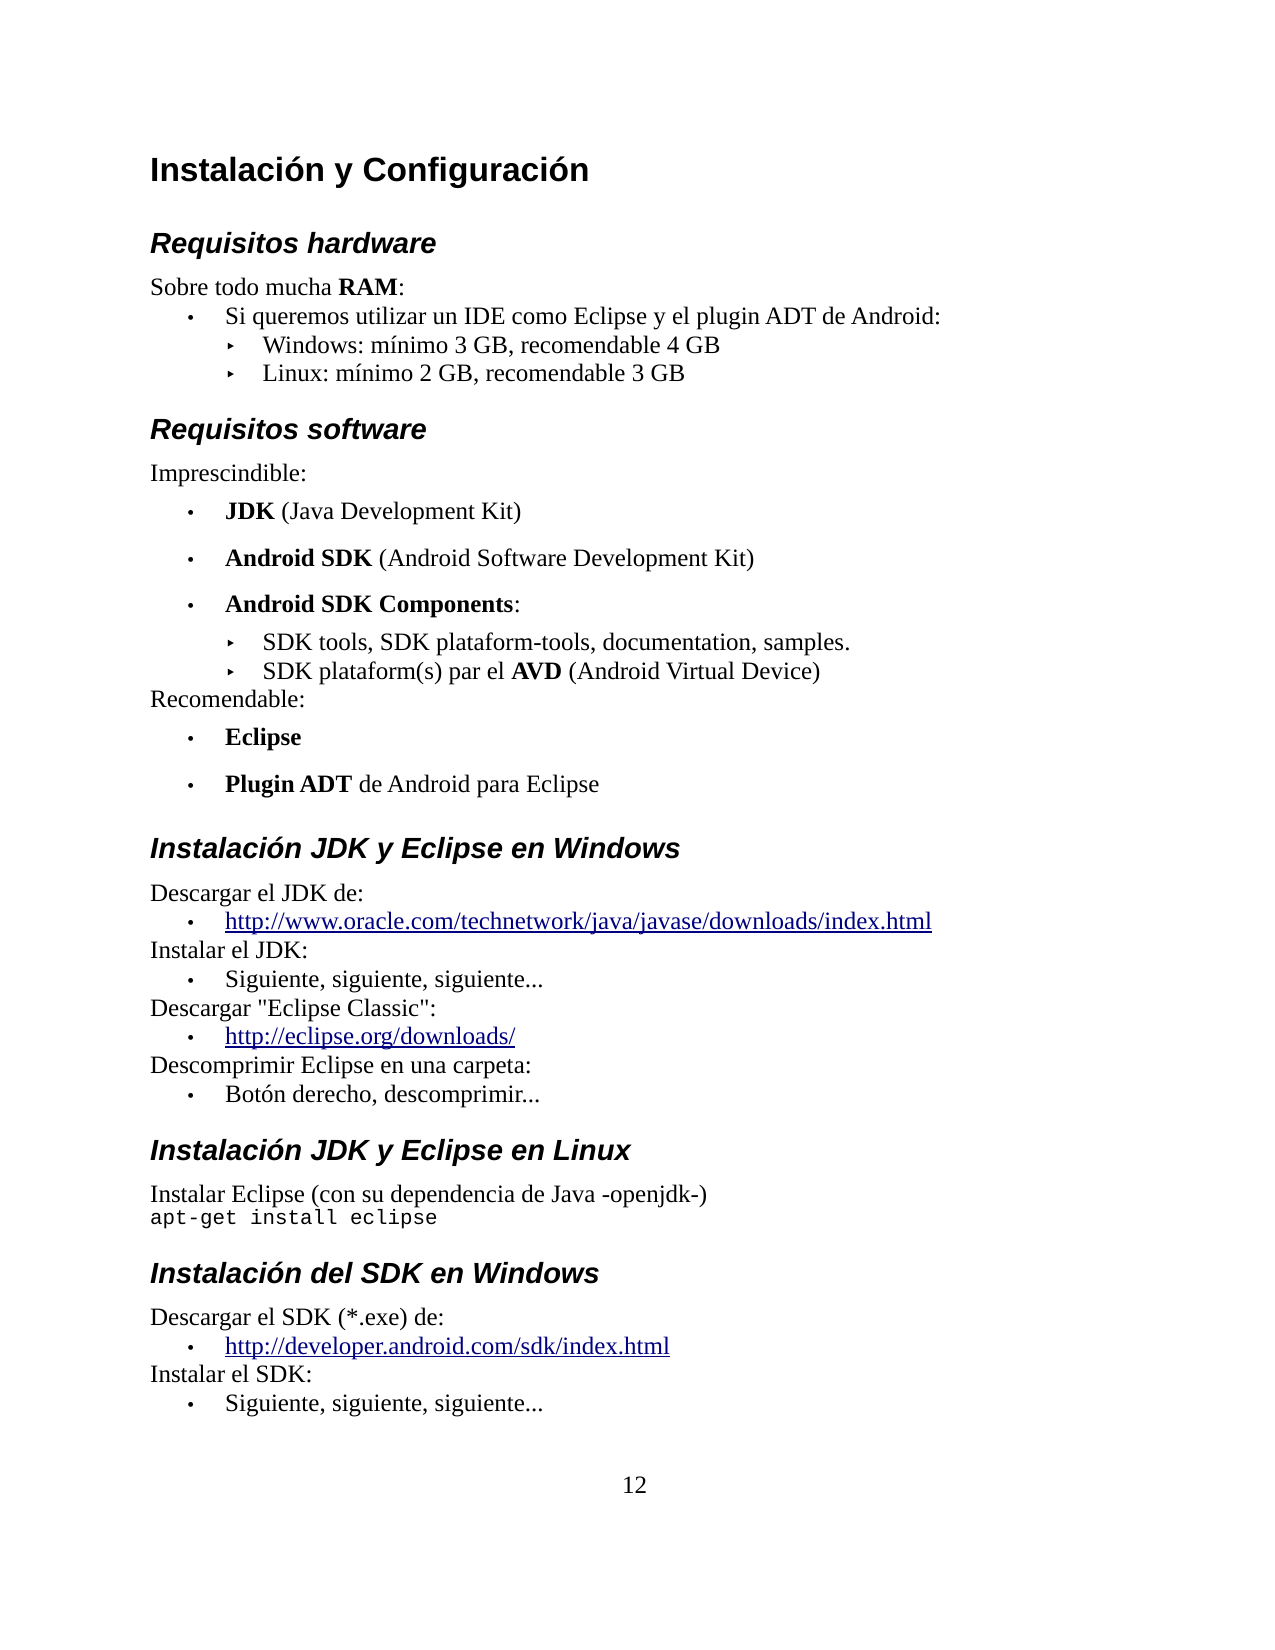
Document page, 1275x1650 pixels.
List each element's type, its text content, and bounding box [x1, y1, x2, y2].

list Android SDK (Android Software Development Kit) [187, 543, 1125, 571]
text Instalar Eclipse (con su dependencia de Java -openjdk-) [150, 1179, 1125, 1207]
list Android SDK Components: [187, 589, 1125, 618]
list Siguiente, siguiente, siguiente... [187, 964, 1125, 993]
list Windows: mínimo 3 GB, recomendable 4 GB [225, 330, 1125, 358]
subtitle Instalación JDK y Eclipse en Linux [150, 1133, 1125, 1166]
list SDK plataform(s) par el AVD (Android Virtual Device) [225, 656, 1125, 684]
list JDK (Java Development Kit) [187, 496, 1125, 525]
text apt-get install eclipse [150, 1207, 1125, 1231]
text Recomendable: [150, 684, 1125, 713]
text Descomprimir Eclipse en una carpeta: [150, 1050, 1125, 1079]
list Eclipse [187, 722, 1125, 751]
list http://developer.android.com/sdk/index.html [187, 1331, 1125, 1359]
list Botón derecho, descomprimir... [187, 1079, 1125, 1108]
subtitle Instalación del SDK en Windows [150, 1256, 1125, 1289]
subtitle Requisitos hardware [150, 226, 1125, 260]
text Instalar el JDK: [150, 935, 1125, 964]
list Si queremos utilizar un IDE como Eclipse y el plugin ADT de Android: [187, 301, 1125, 330]
text Descargar el JDK de: [150, 878, 1125, 906]
text Imprescindible: [150, 458, 1125, 487]
list Siguiente, siguiente, siguiente... [187, 1388, 1125, 1417]
list http://www.oracle.com/technetwork/java/javase/downloads/index.html [187, 906, 1125, 935]
list Plugin ADT de Android para Eclipse [187, 769, 1125, 798]
subtitle Requisitos software [150, 412, 1125, 446]
text Sobre todo mucha RAM: [150, 272, 1125, 301]
list http://eclipse.org/downloads/ [187, 1021, 1125, 1050]
list SDK tools, SDK plataform-tools, documentation, samples. [225, 627, 1125, 656]
text Descargar el SDK (*.exe) de: [150, 1302, 1125, 1331]
text Descargar "Eclipse Classic": [150, 993, 1125, 1021]
subtitle Instalación JDK y Eclipse en Windows [150, 832, 1125, 865]
subtitle Instalación y Configuración [150, 150, 1125, 189]
list Linux: mínimo 2 GB, recomendable 3 GB [225, 358, 1125, 387]
text Instalar el SDK: [150, 1359, 1125, 1388]
